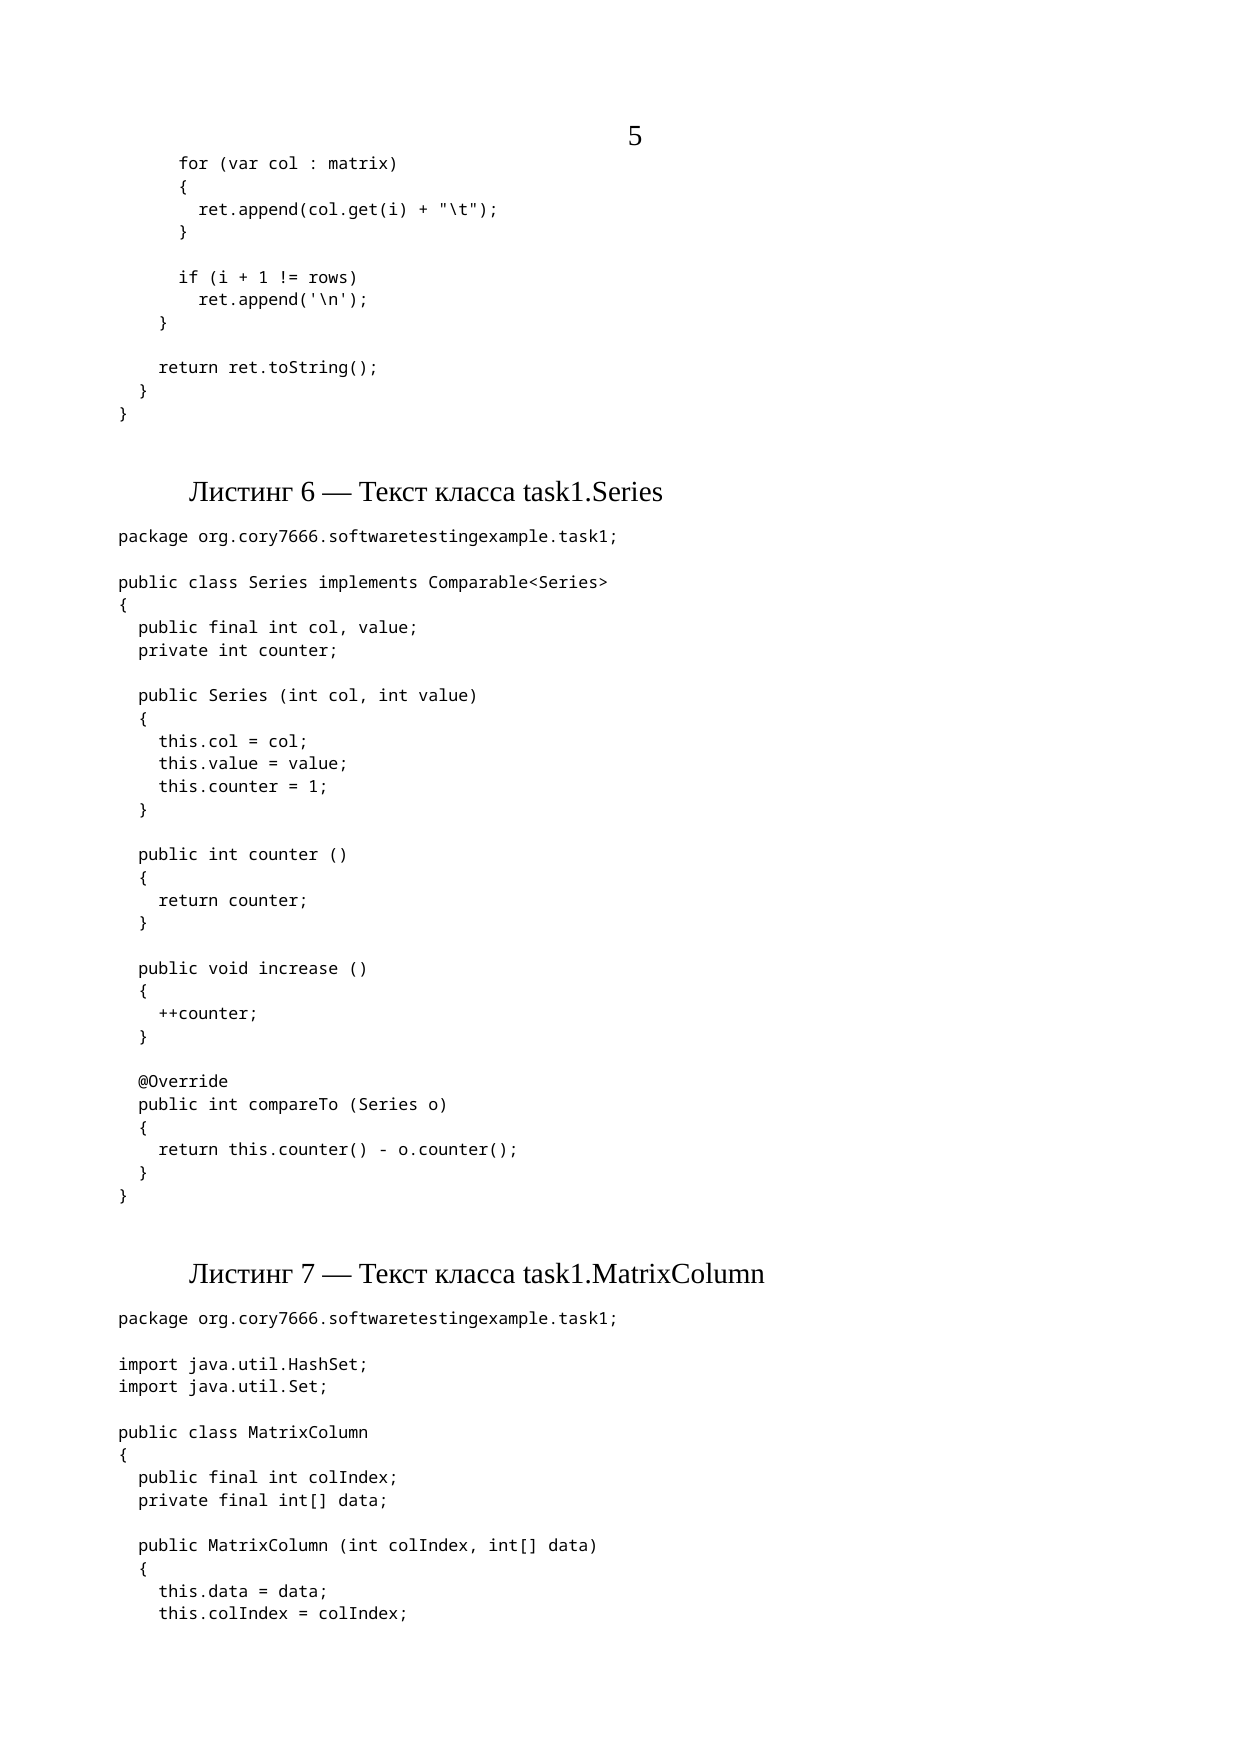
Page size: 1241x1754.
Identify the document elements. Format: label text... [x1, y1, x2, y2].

text { [118, 1556, 1152, 1579]
text public final int colIndex; [118, 1466, 1152, 1488]
text private final int[] data; [118, 1488, 1152, 1511]
text @Override [118, 1070, 1152, 1092]
text ret.append('\n'); [118, 288, 1152, 311]
text public class Series implements Comparable<Series> [118, 570, 1152, 593]
text public void increase () [118, 956, 1152, 979]
text { [118, 979, 1152, 1002]
text } [118, 379, 1152, 401]
text public Series (int col, int value) [118, 684, 1152, 706]
text } [118, 911, 1152, 933]
text package org.cory7666.softwaretestingexample.task1; [118, 525, 1152, 547]
text return this.counter() - o.counter(); [118, 1138, 1152, 1161]
text this.col = col; [118, 729, 1152, 752]
text this.counter = 1; [118, 774, 1152, 797]
text import java.util.Set; [118, 1375, 1152, 1397]
text { [118, 1443, 1152, 1466]
text return ret.toString(); [118, 356, 1152, 379]
text ++counter; [118, 1002, 1152, 1024]
text public MatrixColumn (int colIndex, int[] data) [118, 1534, 1152, 1556]
text public final int col, value; [118, 616, 1152, 638]
text this.data = data; [118, 1579, 1152, 1602]
text { [118, 706, 1152, 729]
text Листинг 7 — Текст класса task1.MatrixColumn [118, 1256, 1152, 1290]
text this.colIndex = colIndex; [118, 1602, 1152, 1624]
text private int counter; [118, 638, 1152, 661]
text { [118, 1115, 1152, 1138]
text public class MatrixColumn [118, 1420, 1152, 1443]
text { [118, 593, 1152, 616]
text { [118, 865, 1152, 888]
text } [118, 401, 1152, 424]
text package org.cory7666.softwaretestingexample.task1; [118, 1307, 1152, 1329]
text import java.util.HashSet; [118, 1352, 1152, 1375]
text public int counter () [118, 843, 1152, 865]
text } [118, 220, 1152, 242]
text } [118, 797, 1152, 820]
text { [118, 174, 1152, 197]
text public int compareTo (Series o) [118, 1092, 1152, 1115]
text if (i + 1 != rows) [118, 265, 1152, 288]
text for (var col : matrix) [118, 152, 1152, 174]
text } [118, 1183, 1152, 1206]
text return counter; [118, 888, 1152, 911]
text ret.append(col.get(i) + "\t"); [118, 197, 1152, 220]
text } [118, 311, 1152, 333]
text this.value = value; [118, 752, 1152, 774]
text Листинг 6 — Текст класса task1.Series [118, 474, 1152, 508]
text } [118, 1161, 1152, 1183]
text } [118, 1024, 1152, 1047]
